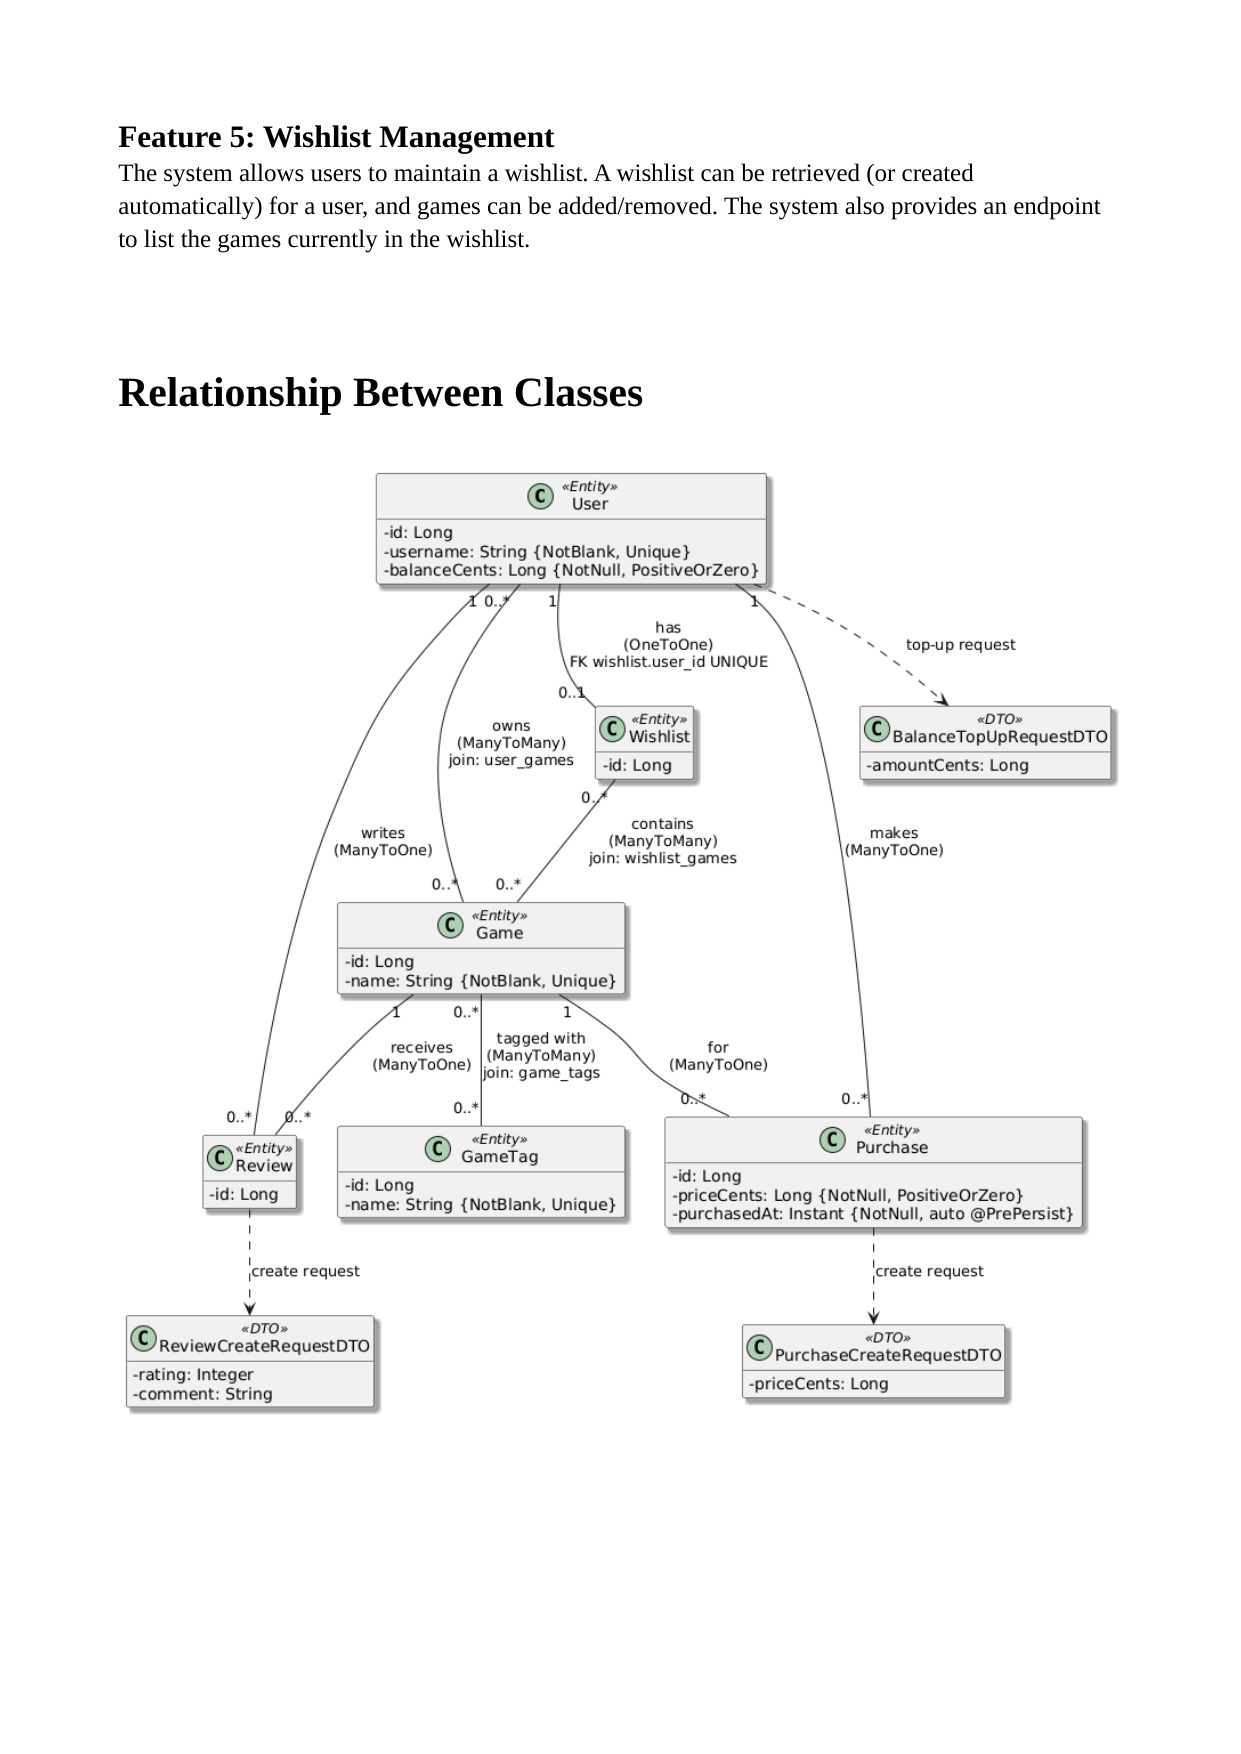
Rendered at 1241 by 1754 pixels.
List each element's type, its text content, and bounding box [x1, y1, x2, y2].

text Feature 5: Wishlist Management The system allows users to maintain a wishlist. A wishlist can be retrieved (or created automatically) for a user, and games can be added/removed. The system also provides an endpoint to list the games currently in the wishlist. [118, 118, 1122, 253]
text Relationship Between Classes [118, 367, 1122, 415]
picture [118, 465, 1123, 1419]
